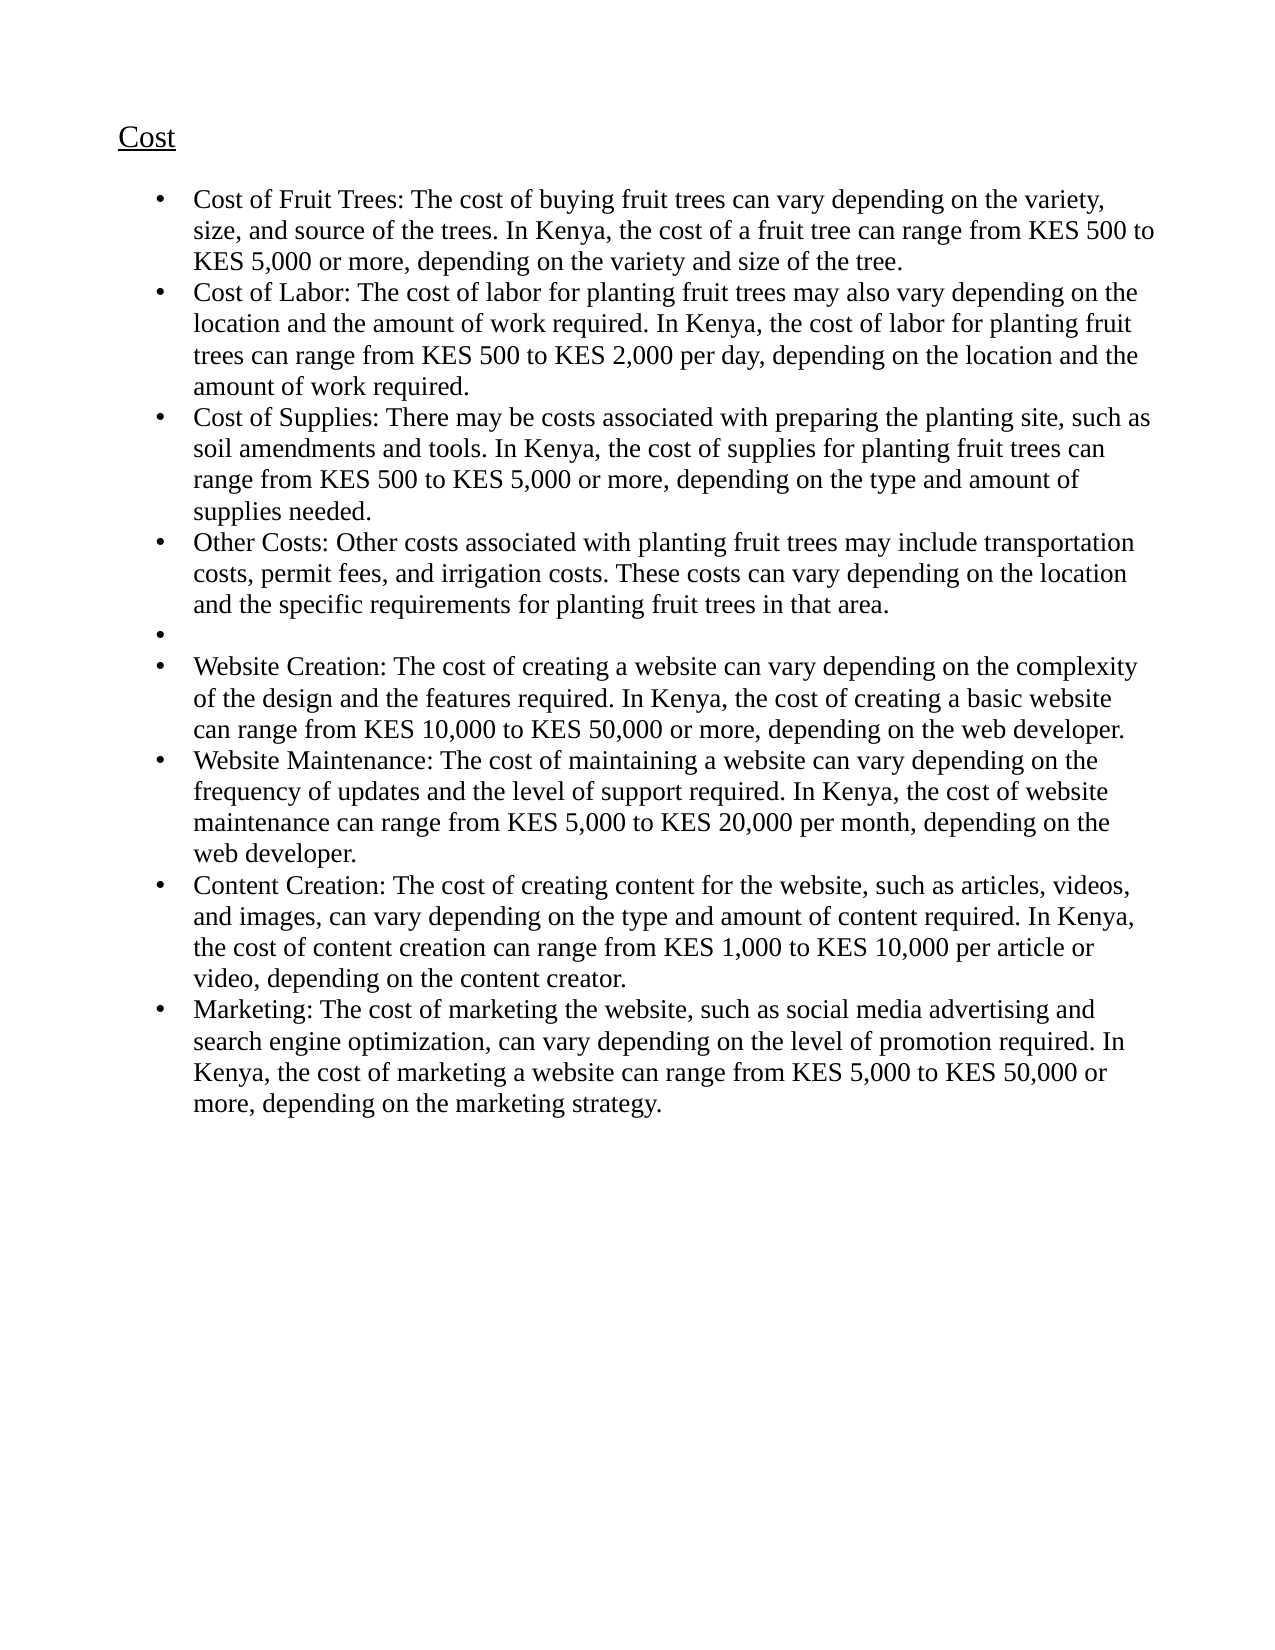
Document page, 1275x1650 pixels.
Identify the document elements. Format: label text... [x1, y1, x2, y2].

list Content Creation: The cost of creating content for the website, such as articles, videos, and images, can vary depending on the type and amount of content required. In Kenya, the cost of content creation can range from KES 1,000 to KES 10,000 per article or video, depending on the content creator. [156, 869, 1157, 993]
list Website Creation: The cost of creating a website can vary depending on the complexity of the design and the features required. In Kenya, the cost of creating a basic website can range from KES 10,000 to KES 50,000 or more, depending on the web developer. [156, 651, 1157, 744]
list Other Costs: Other costs associated with planting fruit trees may include transportation costs, permit fees, and irrigation costs. These costs can vary depending on the location and the specific requirements for planting fruit trees in that area. [156, 526, 1157, 619]
list Marketing: The cost of marketing the website, such as social media advertising and search engine optimization, can vary depending on the level of promotion required. In Kenya, the cost of marketing a website can range from KES 5,000 to KES 50,000 or more, depending on the marketing strategy. [156, 993, 1157, 1118]
list Website Maintenance: The cost of maintaining a website can vary depending on the frequency of updates and the level of support required. In Kenya, the cost of website maintenance can range from KES 5,000 to KES 20,000 per month, depending on the web developer. [156, 744, 1157, 869]
list Cost of Labor: The cost of labor for planting fruit trees may also vary depending on the location and the amount of work required. In Kenya, the cost of labor for planting fruit trees can range from KES 500 to KES 2,000 per day, depending on the location and the amount of work required. [156, 276, 1157, 401]
list Cost of Fruit Trees: The cost of buying fruit trees can vary depending on the variety, size, and source of the trees. In Kenya, the cost of a fruit tree can range from KES 500 to KES 5,000 or more, depending on the variety and size of the tree. [156, 183, 1157, 276]
text Cost [118, 118, 1157, 154]
list Cost of Supplies: There may be costs associated with preparing the planting site, such as soil amendments and tools. In Kenya, the cost of supplies for planting fruit trees can range from KES 500 to KES 5,000 or more, depending on the type and amount of supplies needed. [156, 401, 1157, 526]
